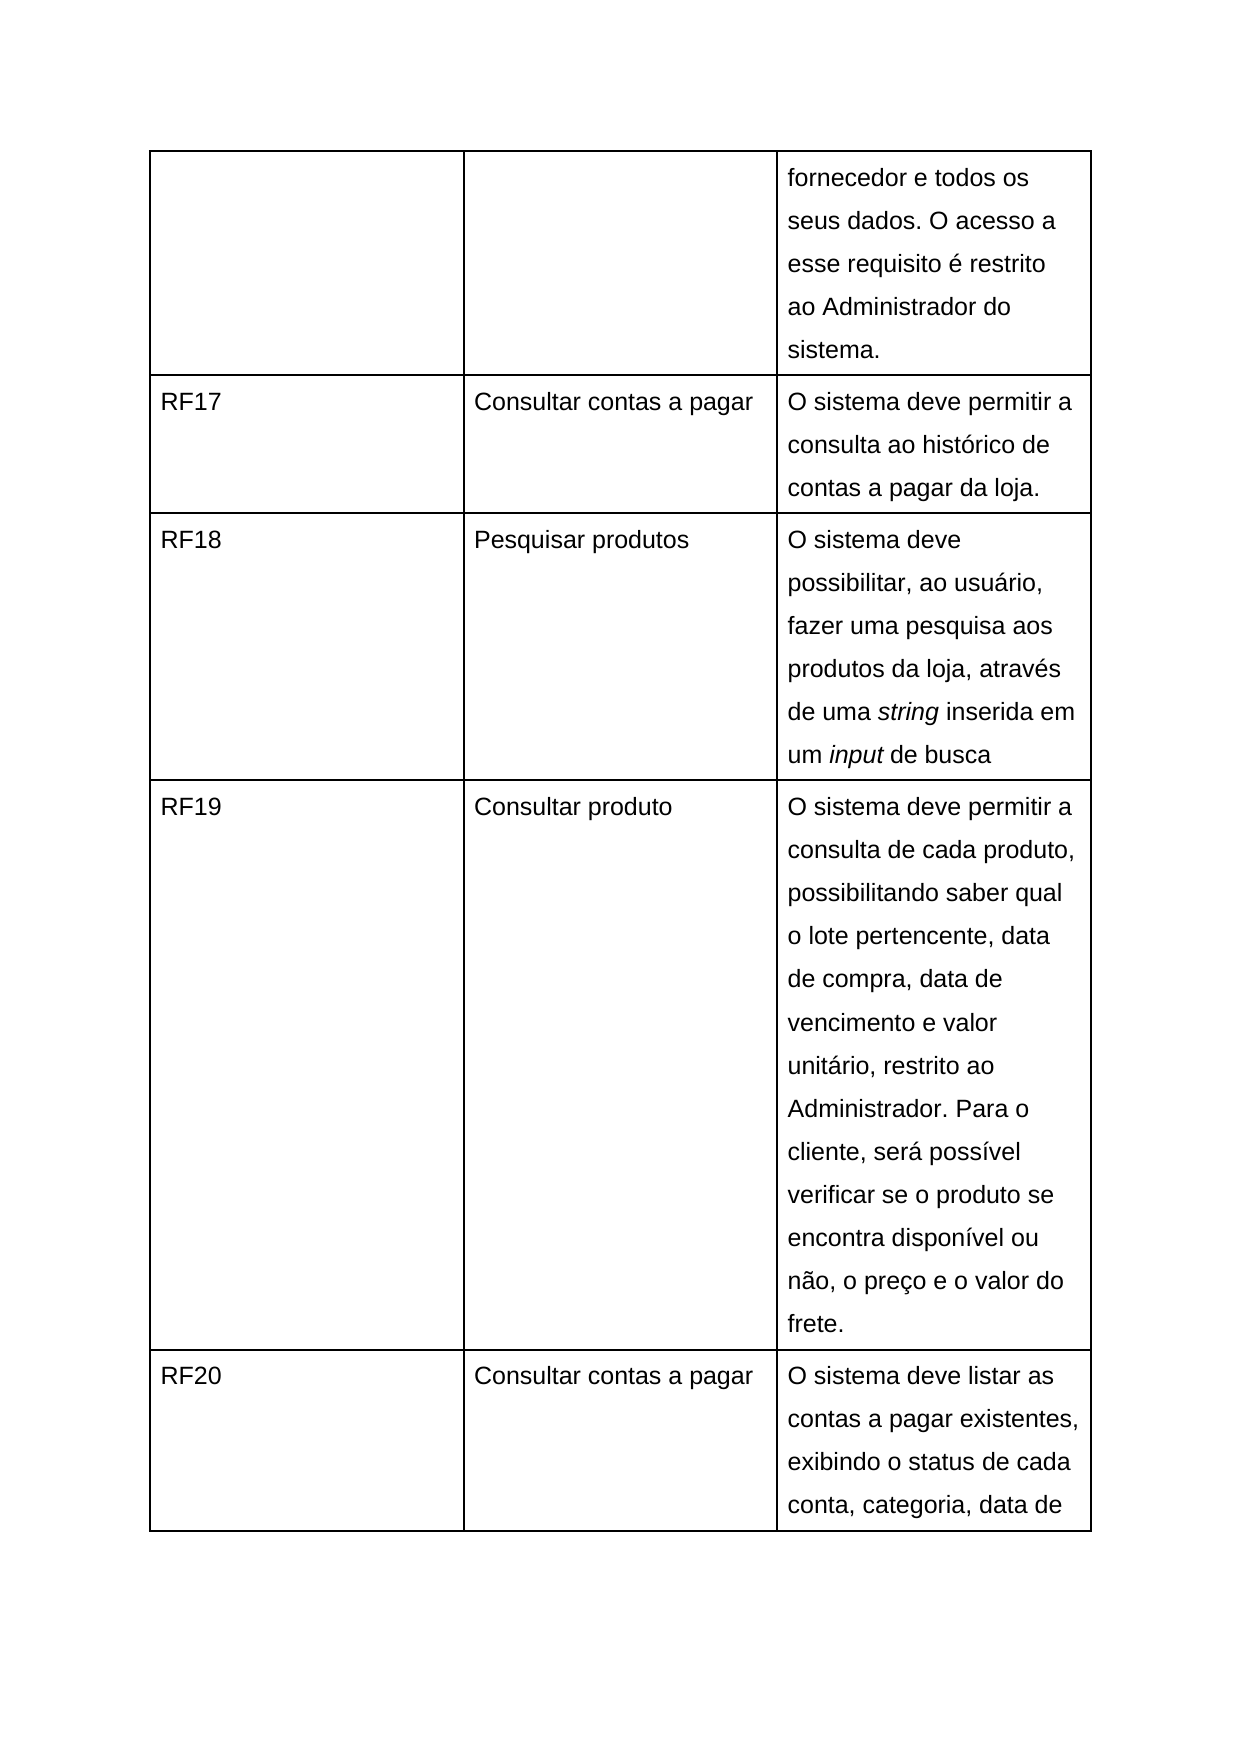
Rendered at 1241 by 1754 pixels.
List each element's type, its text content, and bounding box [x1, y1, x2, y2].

table_cell RF20 [151, 1351, 463, 1529]
table_cell RF18 [151, 514, 463, 779]
table_cell O sistema deve permitir a consulta de cada produto, possibilitando saber qual o lote pertencente, data de compra, data de vencimento e valor unitário, restrito ao Administrador. Para o cliente, será possível verificar se o produto se encontra disponível ou não, o preço e o valor do frete. [778, 781, 1090, 1348]
table_cell Consultar produto [465, 781, 776, 1348]
table_cell Pesquisar produtos [465, 514, 776, 779]
table_cell RF19 [151, 781, 463, 1348]
table_cell Consultar contas a pagar [465, 376, 776, 512]
table_cell [151, 152, 463, 374]
table_cell fornecedor e todos os seus dados. O acesso a esse requisito é restrito ao Administrador do sistema. [778, 152, 1090, 374]
table_cell O sistema deve permitir a consulta ao histórico de contas a pagar da loja. [778, 376, 1090, 512]
table_cell O sistema deve listar as contas a pagar existentes, exibindo o status de cada conta, categoria, data de [778, 1351, 1090, 1529]
table_cell [465, 152, 776, 374]
table_cell RF17 [151, 376, 463, 512]
table_cell O sistema deve possibilitar, ao usuário, fazer uma pesquisa aos produtos da loja, através de uma string inserida em um input de busca [778, 514, 1090, 779]
table_cell Consultar contas a pagar [465, 1351, 776, 1529]
